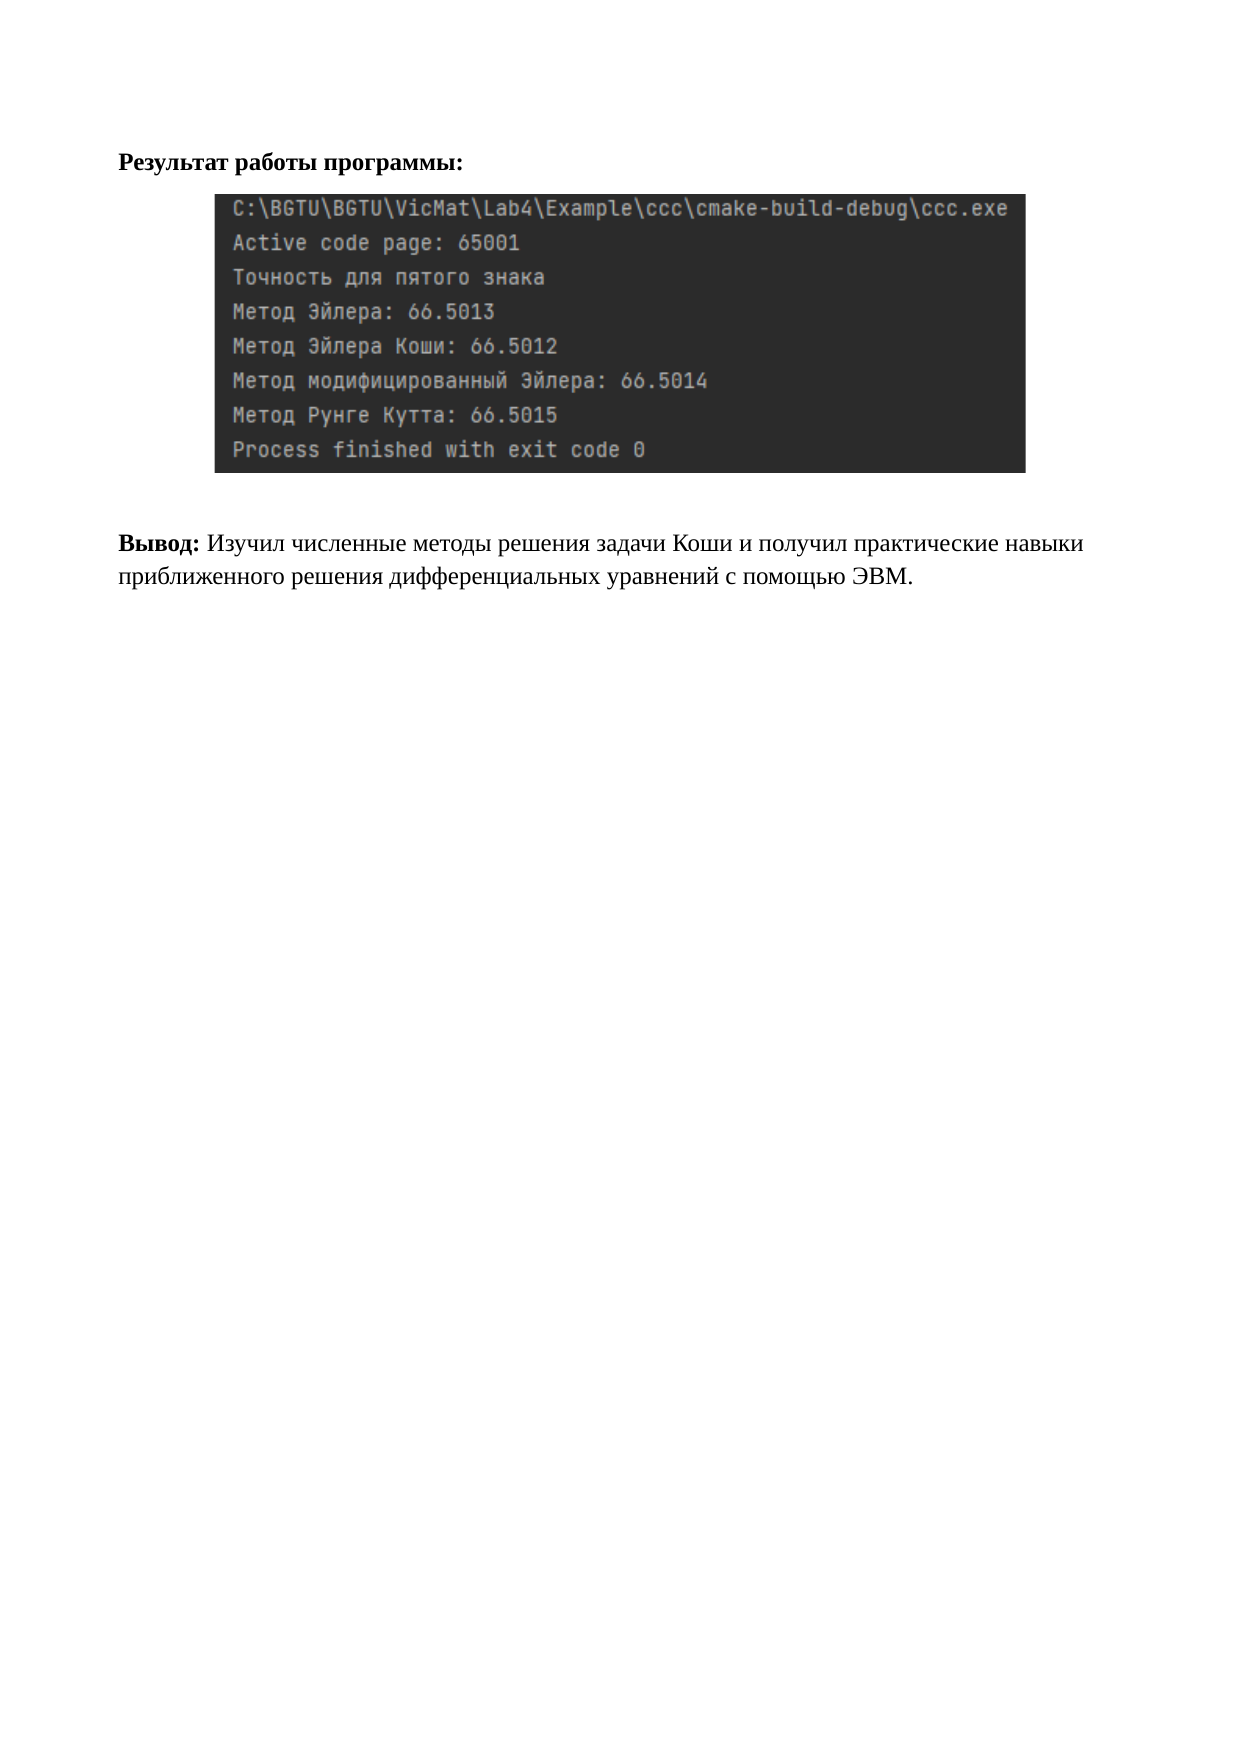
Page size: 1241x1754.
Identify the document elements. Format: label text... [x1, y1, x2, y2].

picture [214, 194, 1026, 473]
text Результат работы программы: [118, 147, 1122, 176]
text Вывод: Изучил численные методы решения задачи Коши и получил практические навыки приближенного решения дифференциальных уравнений с помощью ЭВМ. [118, 528, 1122, 589]
